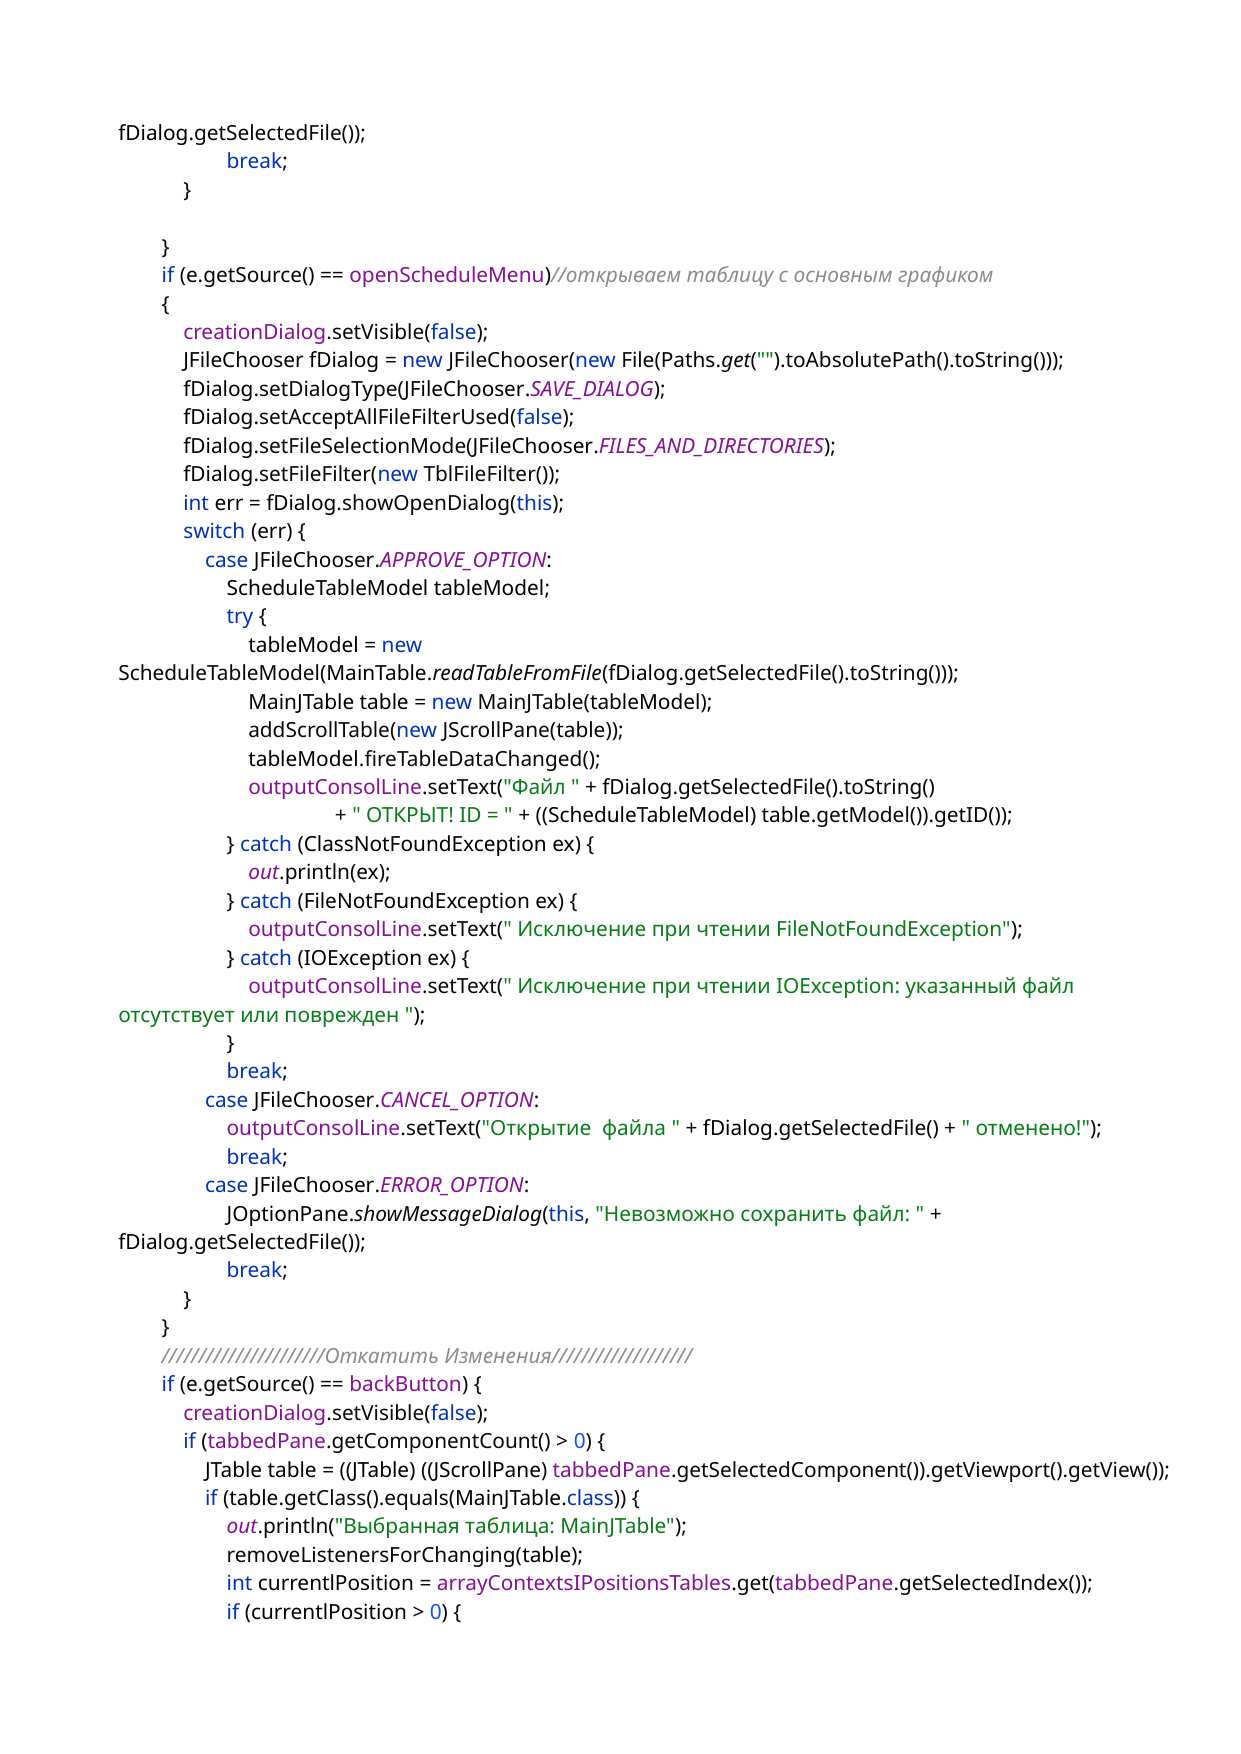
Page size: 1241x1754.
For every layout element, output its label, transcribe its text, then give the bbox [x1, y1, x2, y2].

text fDialog.getSelectedFile()); break; } } if (e.getSource() == openScheduleMenu)//открываем таблицу с основным графиком { creationDialog.setVisible(false); JFileChooser fDialog = new JFileChooser(new File(Paths.get("").toAbsolutePath().toString())); fDialog.setDialogType(JFileChooser.SAVE_DIALOG); fDialog.setAcceptAllFileFilterUsed(false); fDialog.setFileSelectionMode(JFileChooser.FILES_AND_DIRECTORIES); fDialog.setFileFilter(new TblFileFilter()); int err = fDialog.showOpenDialog(this); switch (err) { case JFileChooser.APPROVE_OPTION: ScheduleTableModel tableModel; try { tableModel = new ScheduleTableModel(MainTable.readTableFromFile(fDialog.getSelectedFile().toString())); MainJTable table = new MainJTable(tableModel); addScrollTable(new JScrollPane(table)); tableModel.fireTableDataChanged(); outputConsolLine.setText("Файл " + fDialog.getSelectedFile().toString() + " ОТКРЫТ! ID = " + ((ScheduleTableModel) table.getModel()).getID()); } catch (ClassNotFoundException ex) { out.println(ex); } catch (FileNotFoundException ex) { outputConsolLine.setText(" Исключение при чтении FileNotFoundException"); } catch (IOException ex) { outputConsolLine.setText(" Исключение при чтении IOException: указанный файл отсутствует или поврежден "); } break; case JFileChooser.CANCEL_OPTION: outputConsolLine.setText("Открытие файла " + fDialog.getSelectedFile() + " отменено!"); break; case JFileChooser.ERROR_OPTION: JOptionPane.showMessageDialog(this, "Невозможно сохранить файл: " + fDialog.getSelectedFile()); break; } } //////////////////////Откатить Изменения/////////////////// if (e.getSource() == backButton) { creationDialog.setVisible(false); if (tabbedPane.getComponentCount() > 0) { JTable table = ((JTable) ((JScrollPane) tabbedPane.getSelectedComponent()).getViewport().getView()); if (table.getClass().equals(MainJTable.class)) { out.println("Выбранная таблица: MainJTable"); removeListenersForChanging(table); int currentlPosition = arrayContextsIPositionsTables.get(tabbedPane.getSelectedIndex()); if (currentlPosition > 0) { [118, 118, 1176, 1625]
